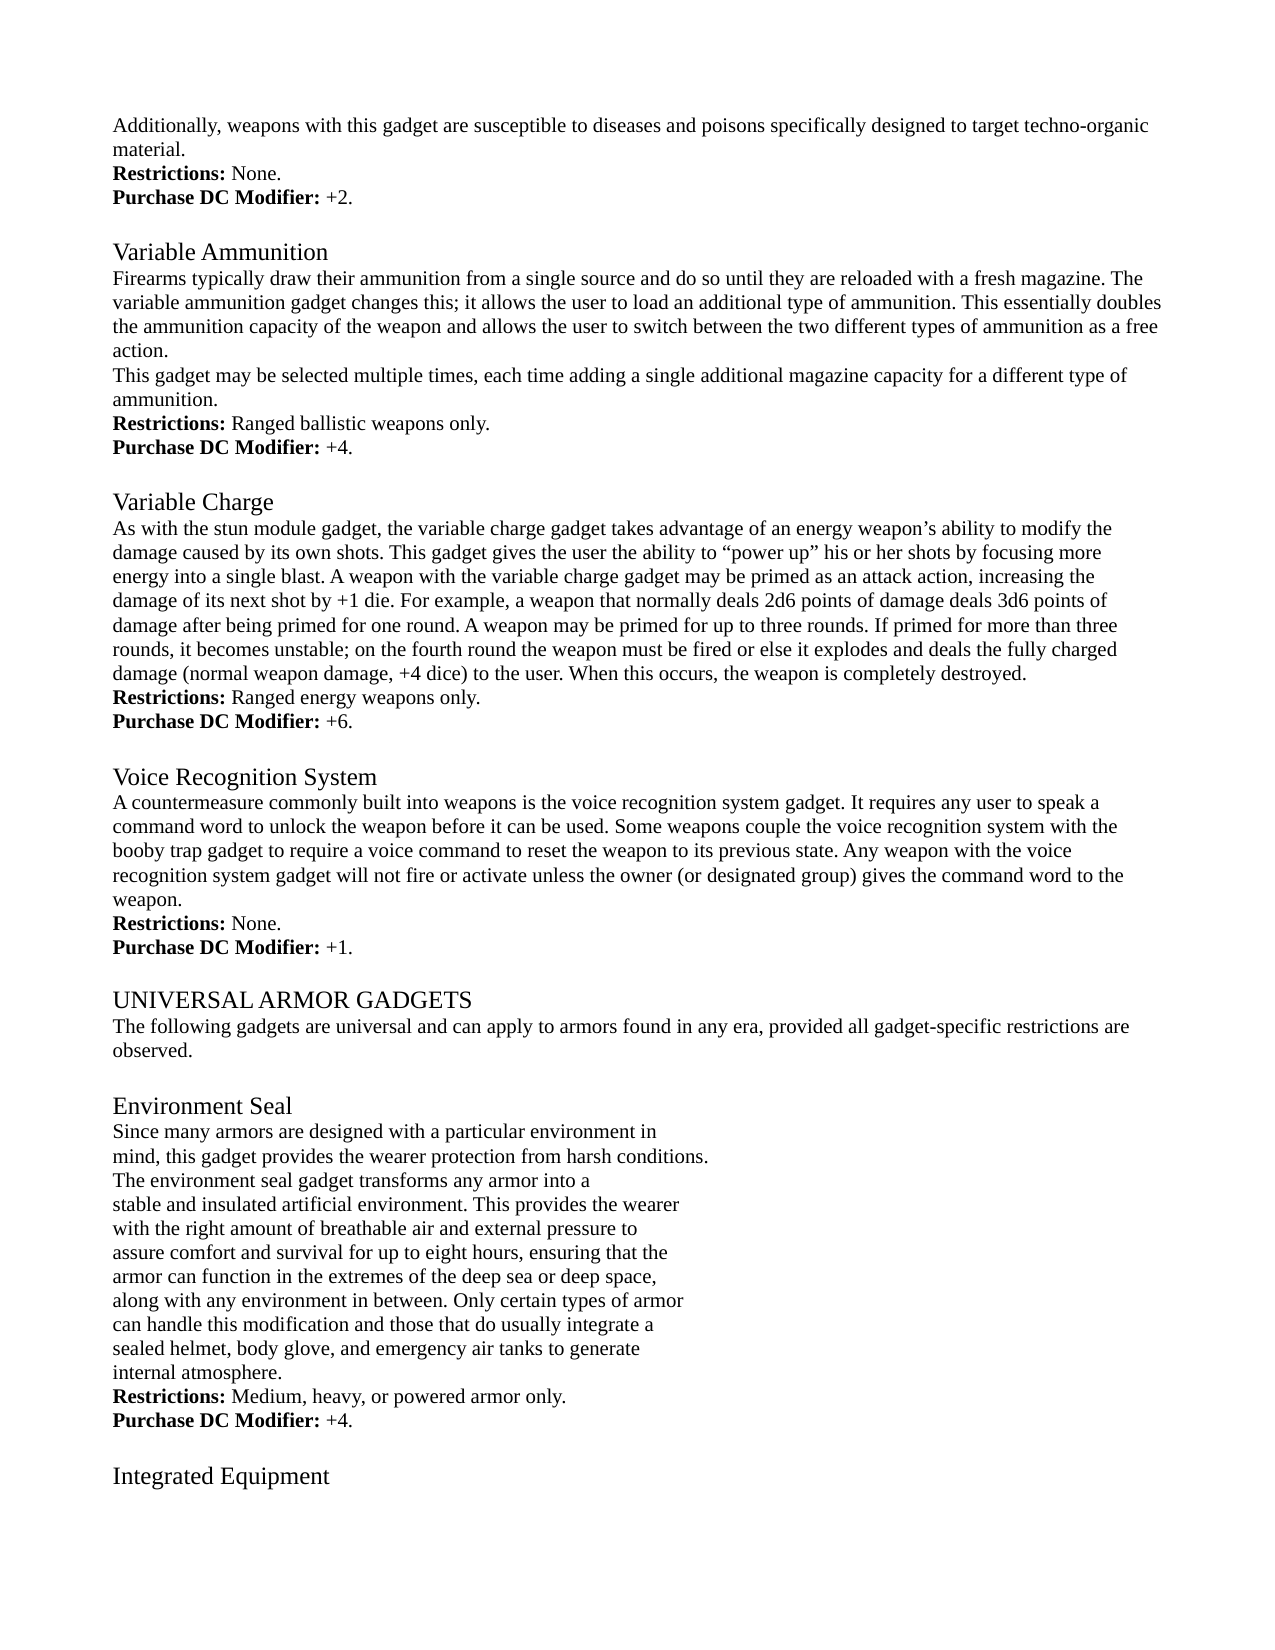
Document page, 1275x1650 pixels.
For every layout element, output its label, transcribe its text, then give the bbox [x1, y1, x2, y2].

text along with any environment in between. Only certain types of armor [112, 1288, 1162, 1312]
text Purchase DC Modifier: +4. [112, 1408, 1162, 1432]
text Restrictions: Ranged energy weapons only. [112, 685, 1162, 709]
text A countermeasure commonly built into weapons is the voice recognition system gadget. It requires any user to speak a command word to unlock the weapon before it can be used. Some weapons couple the voice recognition system with the booby trap gadget to require a voice command to reset the weapon to its previous state. Any weapon with the voice recognition system gadget will not fire or activate unless the owner (or designated group) gives the command word to the weapon. [112, 790, 1162, 911]
text mind, this gadget provides the wearer protection from harsh conditions. [112, 1143, 1162, 1168]
text stable and insulated artificial environment. This provides the wearer [112, 1192, 1162, 1216]
text As with the stun module gadget, the variable charge gadget takes advantage of an energy weapon’s ability to modify the damage caused by its own shots. This gadget gives the user the ability to “power up” his or her shots by focusing more energy into a single blast. A weapon with the variable charge gadget may be primed as an attack action, increasing the damage of its next shot by +1 die. For example, a weapon that normally deals 2d6 points of damage deals 3d6 points of damage after being primed for one round. A weapon may be primed for up to three rounds. If primed for more than three rounds, it becomes unstable; on the fourth round the weapon must be fired or else it explodes and deals the fully charged damage (normal weapon damage, +4 dice) to the user. When this occurs, the weapon is completely destroyed. [112, 516, 1162, 685]
text Since many armors are designed with a particular environment in [112, 1119, 1162, 1143]
text sealed helmet, body glove, and emergency air tanks to generate [112, 1336, 1162, 1360]
text Restrictions: Ranged ballistic weapons only. [112, 411, 1162, 435]
subtitle UNIVERSAL ARMOR GADGETS [112, 985, 1162, 1014]
text assure comfort and survival for up to eight hours, ensuring that the [112, 1240, 1162, 1264]
text The environment seal gadget transforms any armor into a [112, 1168, 1162, 1192]
text Voice Recognition System [112, 762, 1162, 790]
text Additionally, weapons with this gadget are susceptible to diseases and poisons specifically designed to target techno-organic material. [112, 112, 1162, 161]
text Purchase DC Modifier: +6. [112, 709, 1162, 733]
text Restrictions: None. [112, 161, 1162, 185]
text This gadget may be selected multiple times, each time adding a single additional magazine capacity for a different type of ammunition. [112, 362, 1162, 411]
text with the right amount of breathable air and external pressure to [112, 1216, 1162, 1240]
text Variable Charge [112, 487, 1162, 516]
text Purchase DC Modifier: +2. [112, 185, 1162, 209]
text Firearms typically draw their ammunition from a single source and do so until they are reloaded with a fresh magazine. The variable ammunition gadget changes this; it allows the user to load an additional type of ammunition. This essentially doubles the ammunition capacity of the weapon and allows the user to switch between the two different types of ammunition as a free action. [112, 266, 1162, 362]
text The following gadgets are universal and can apply to armors found in any era, provided all gadget-specific restrictions are observed. [112, 1014, 1162, 1062]
text Purchase DC Modifier: +4. [112, 435, 1162, 459]
text Restrictions: Medium, heavy, or powered armor only. [112, 1384, 1162, 1408]
text armor can function in the extremes of the deep sea or deep space, [112, 1264, 1162, 1288]
text Environment Seal [112, 1091, 1162, 1119]
text Purchase DC Modifier: +1. [112, 935, 1162, 959]
text Restrictions: None. [112, 911, 1162, 935]
text internal atmosphere. [112, 1360, 1162, 1384]
text Variable Ammunition [112, 237, 1162, 266]
text can handle this modification and those that do usually integrate a [112, 1312, 1162, 1336]
text Integrated Equipment [112, 1461, 1162, 1490]
